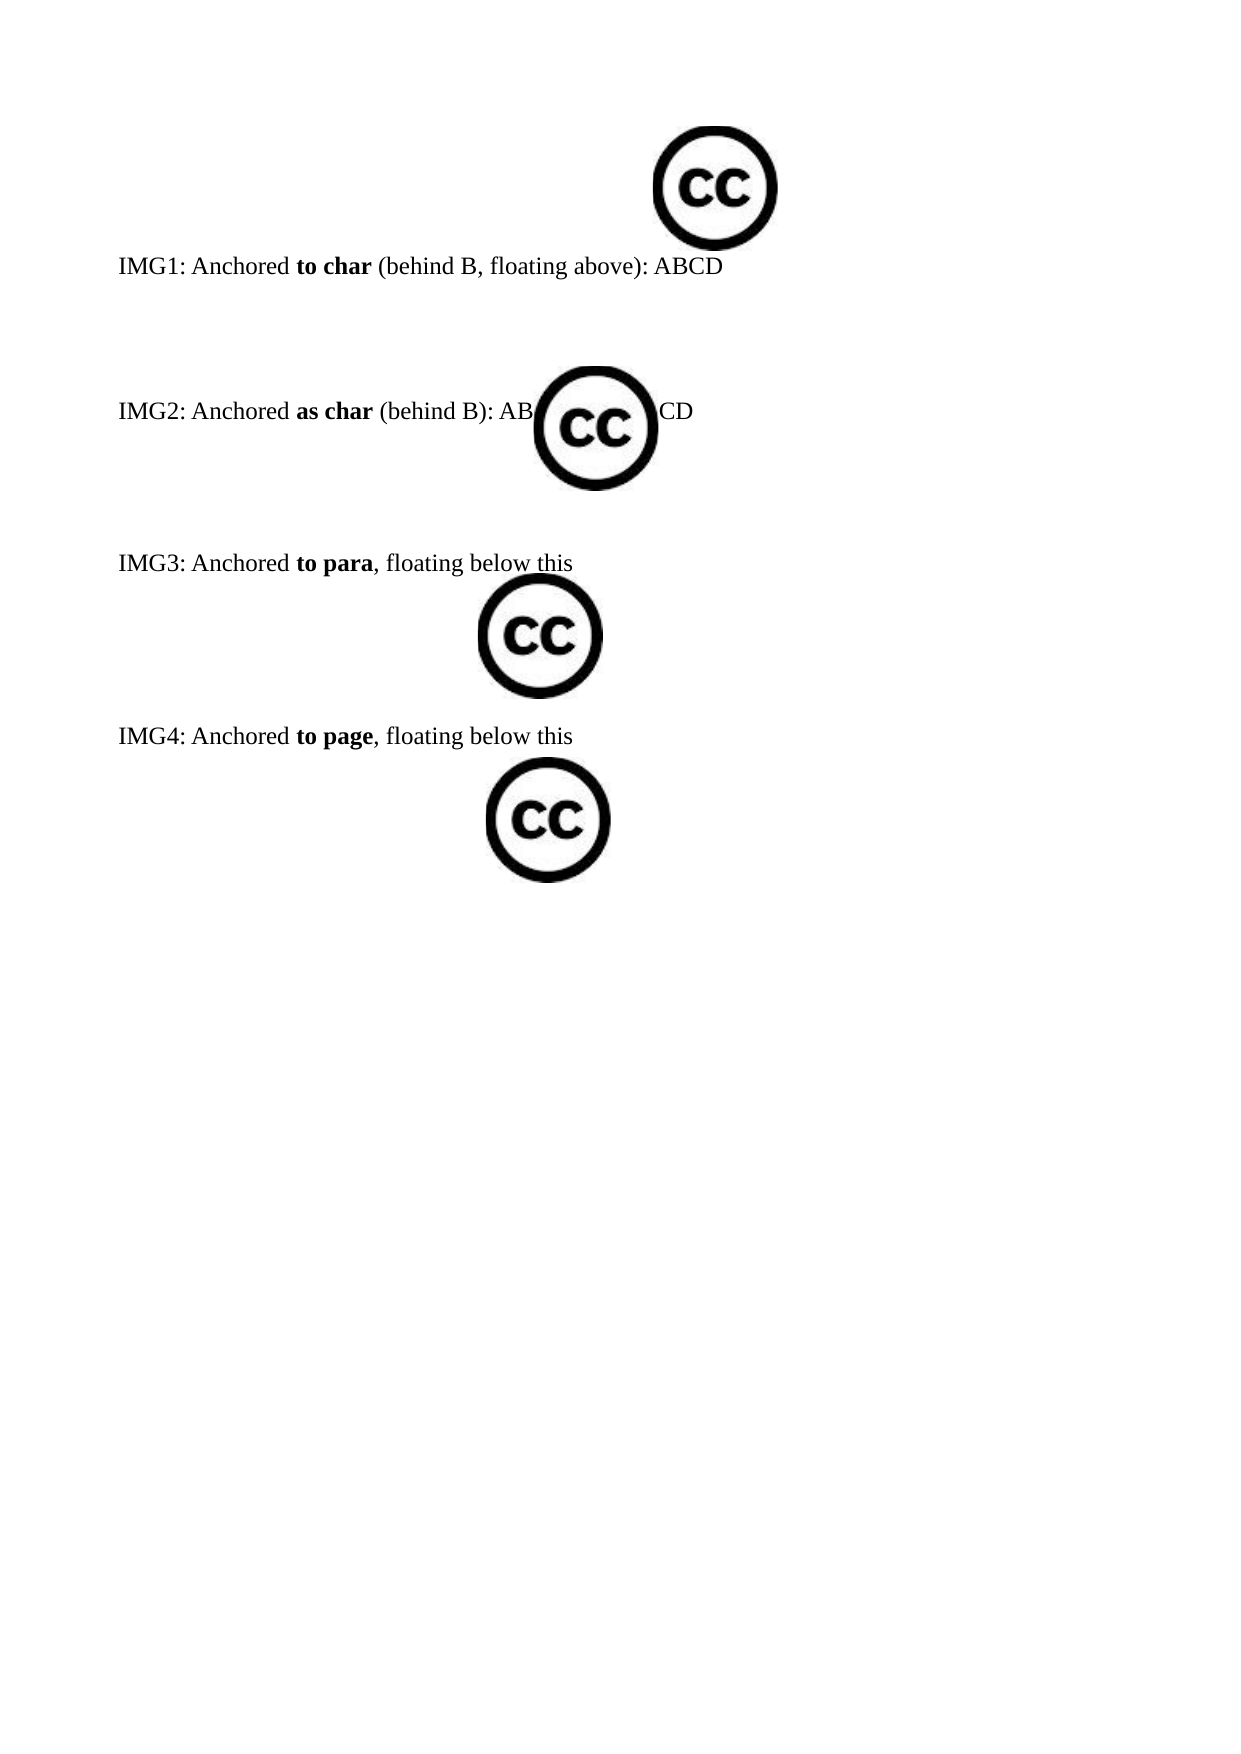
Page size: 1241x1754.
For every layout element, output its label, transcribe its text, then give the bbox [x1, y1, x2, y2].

text IMG2: Anchored as char (behind B): AB [118, 366, 533, 491]
text CD [659, 366, 1122, 491]
text IMG1: Anchored to char (behind B, floating above): ABCD [118, 118, 1122, 280]
picture [652, 126, 778, 251]
picture [477, 573, 603, 699]
text IMG4: Anchored to page, floating below this [118, 721, 1122, 750]
picture [485, 757, 611, 883]
text IMG3: Anchored to para, floating below this [118, 548, 1122, 577]
picture [533, 366, 659, 491]
